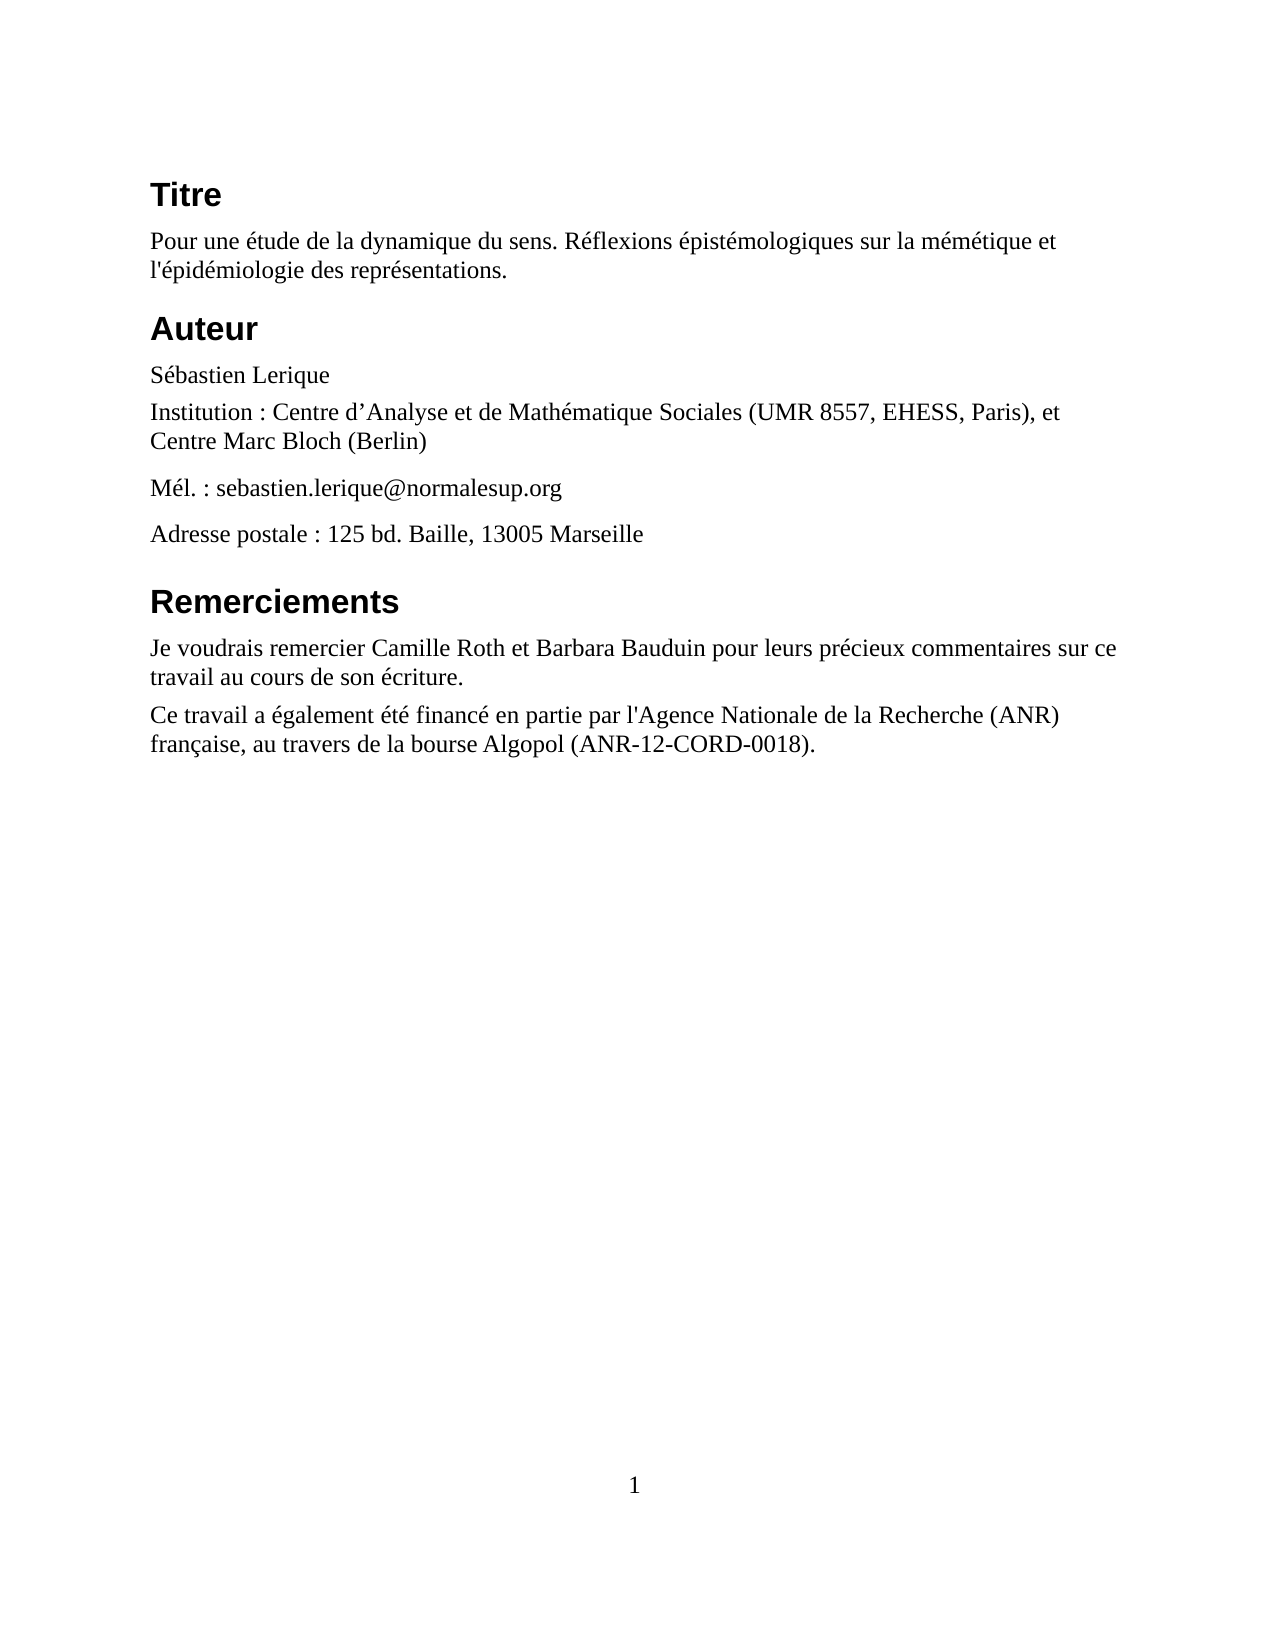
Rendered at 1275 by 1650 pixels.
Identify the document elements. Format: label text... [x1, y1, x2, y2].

text Pour une étude de la dynamique du sens. Réflexions épistémologiques sur la mémétique et l'épidémiologie des représentations. [150, 226, 1125, 284]
text Je voudrais remercier Camille Roth et Barbara Bauduin pour leurs précieux commentaires sur ce travail au cours de son écriture. [150, 633, 1125, 691]
subtitle Auteur [150, 309, 1125, 347]
text Mél. : sebastien.lerique@normalesup.org [150, 473, 1125, 502]
text Adresse postale : 125 bd. Baille, 13005 Marseille [150, 519, 1125, 548]
subtitle Titre [150, 175, 1125, 214]
subtitle Remerciements [150, 582, 1125, 621]
text Sébastien Lerique [150, 360, 1125, 388]
text Institution : Centre d’Analyse et de Mathématique Sociales (UMR 8557, EHESS, Paris), et Centre Marc Bloch (Berlin) [150, 397, 1125, 455]
text Ce travail a également été financé en partie par l'Agence Nationale de la Recherche (ANR) française, au travers de la bourse Algopol (ANR-12-CORD-0018). [150, 700, 1125, 757]
